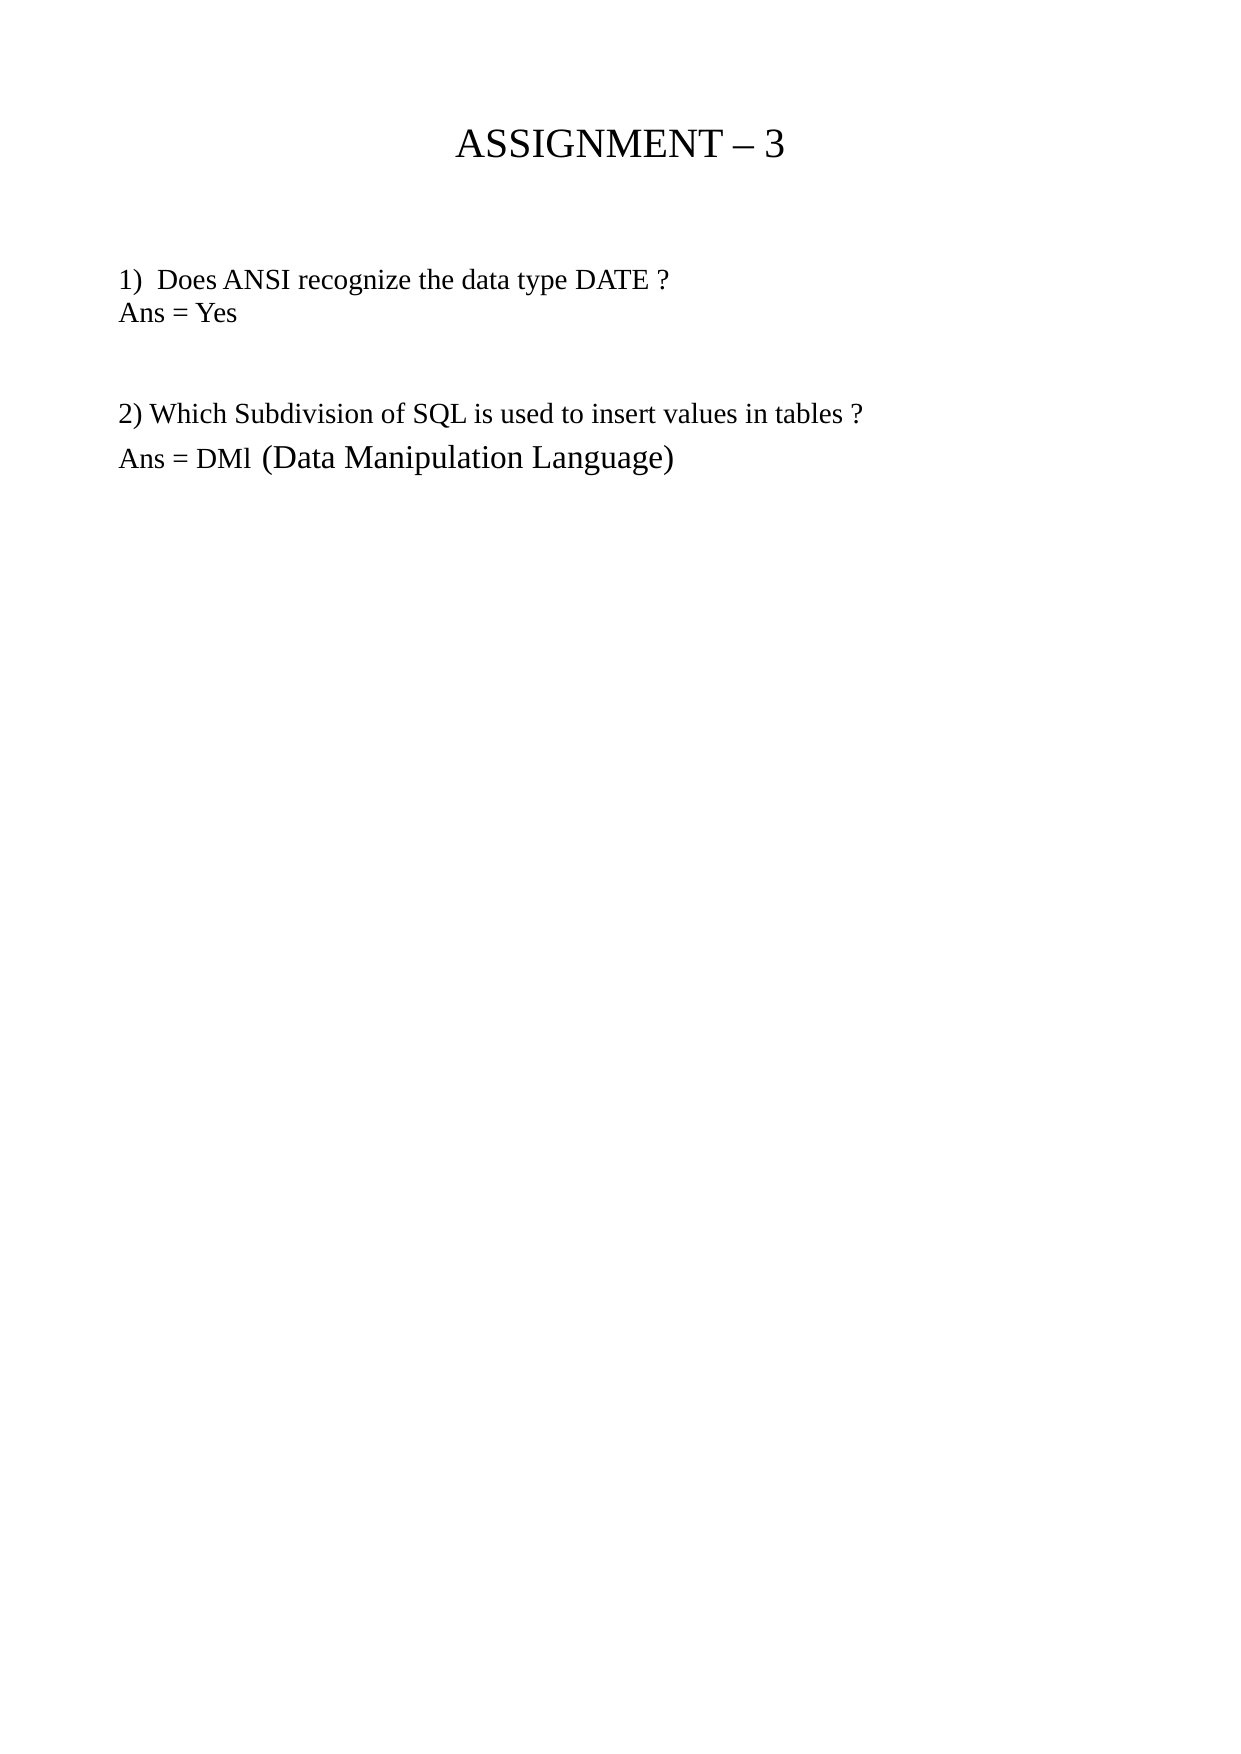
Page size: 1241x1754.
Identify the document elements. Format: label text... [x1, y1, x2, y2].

text 1) Does ANSI recognize the data type DATE ? [118, 262, 1122, 295]
text ASSIGNMENT – 3 [118, 118, 1122, 166]
text Ans = Yes [118, 295, 1122, 329]
text 2) Which Subdivision of SQL is used to insert values in tables ? [118, 396, 1122, 429]
text Ans = DMl (Data Manipulation Language) [118, 429, 1122, 477]
